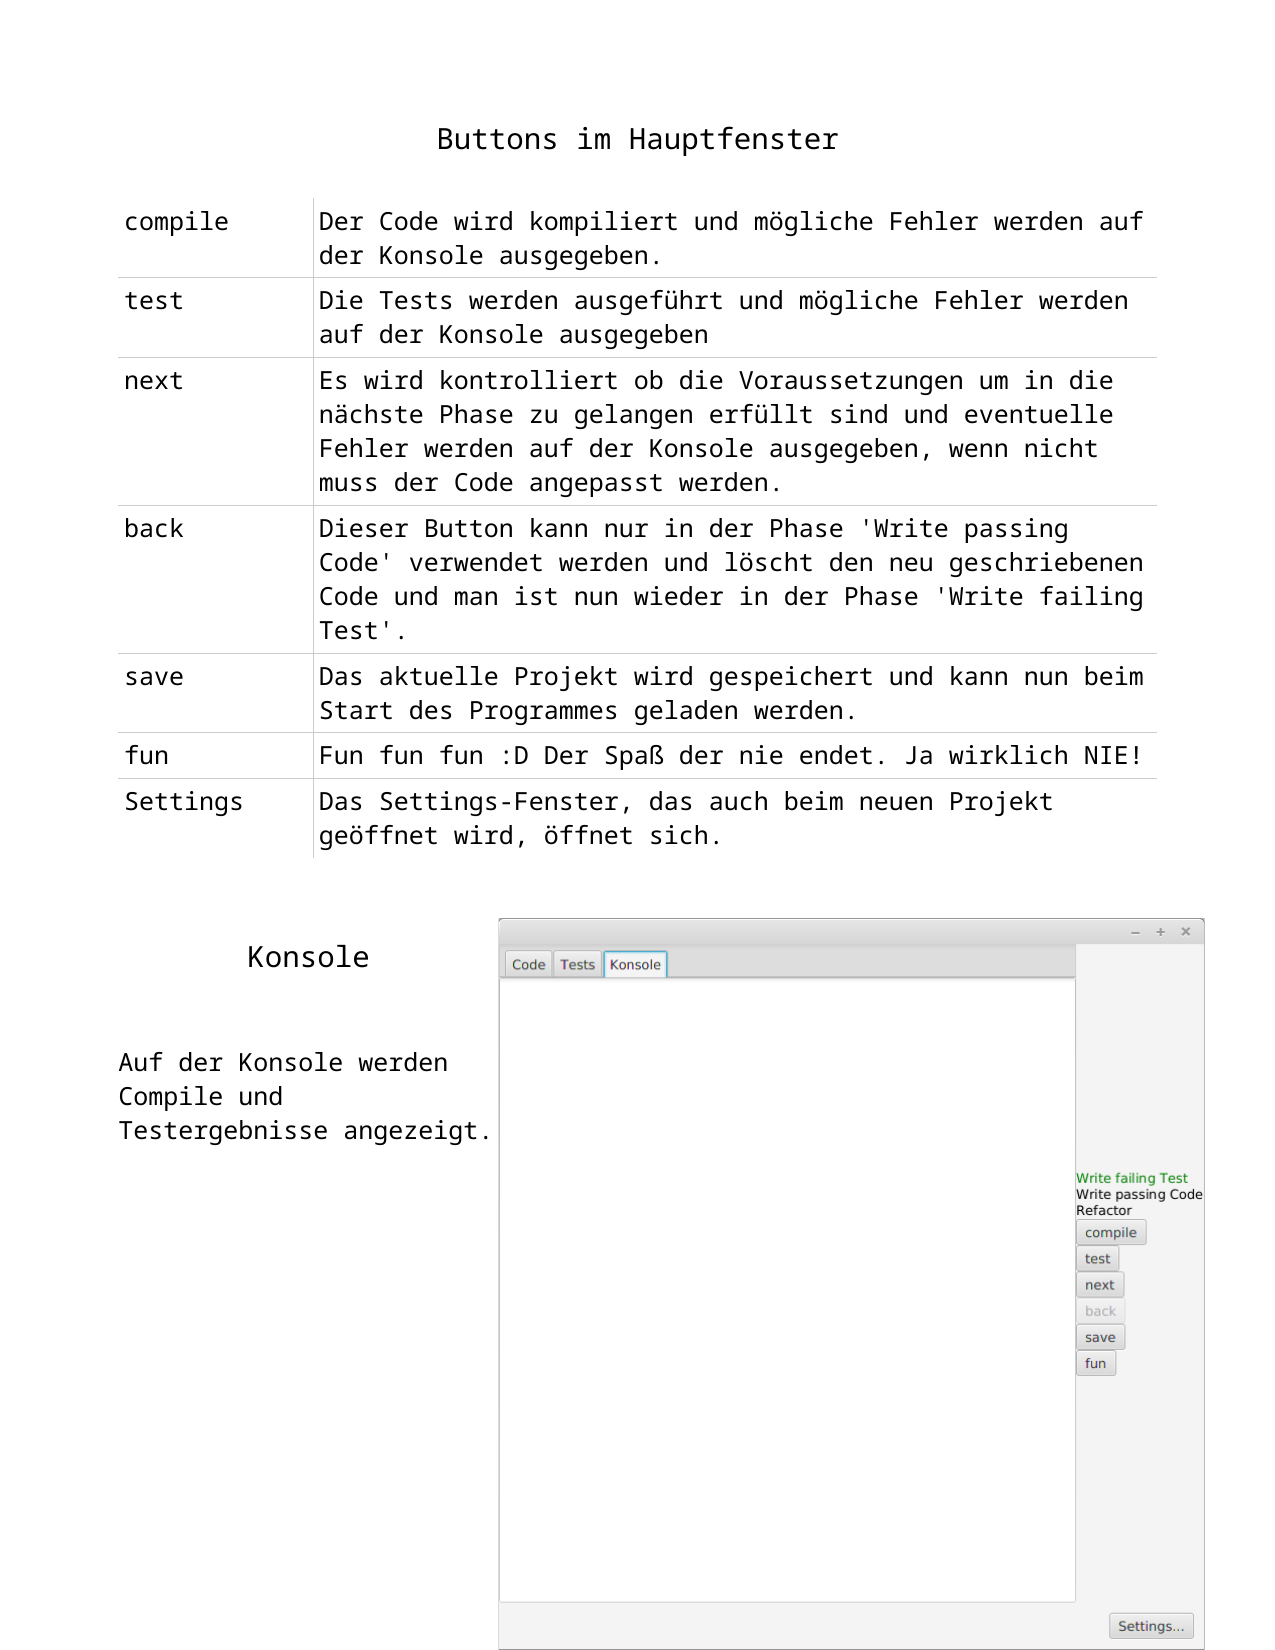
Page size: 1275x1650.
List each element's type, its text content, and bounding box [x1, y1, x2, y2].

text Auf der Konsole werden Compile und Testergebnisse angezeigt. [118, 1044, 498, 1147]
table_header compile [118, 198, 313, 277]
text Konsole [118, 937, 498, 976]
picture [498, 918, 1205, 1650]
text Buttons im Hauptfenster [118, 118, 1157, 158]
table_cell test [118, 278, 313, 357]
table_cell Das aktuelle Projekt wird gespeichert und kann nun beim Start des Programmes geladen werden. [314, 654, 1157, 732]
table_cell Dieser Button kann nur in der Phase 'Write passing Code' verwendet werden und löscht den neu geschriebenen Code und man ist nun wieder in der Phase 'Write failing Test'. [314, 506, 1157, 652]
table_cell Die Tests werden ausgeführt und mögliche Fehler werden auf der Konsole ausgegeben [314, 278, 1157, 357]
table_header Der Code wird kompiliert und mögliche Fehler werden auf der Konsole ausgegeben. [314, 198, 1157, 277]
table_cell save [118, 654, 313, 732]
table_cell fun [118, 733, 313, 778]
table_cell back [118, 506, 313, 652]
table_cell next [118, 358, 313, 504]
table_cell Settings [118, 779, 313, 857]
table_cell Das Settings-Fenster, das auch beim neuen Projekt geöffnet wird, öffnet sich. [314, 779, 1157, 857]
table_cell Fun fun fun :D Der Spaß der nie endet. Ja wirklich NIE! [314, 733, 1157, 778]
table_cell Es wird kontrolliert ob die Voraussetzungen um in die nächste Phase zu gelangen erfüllt sind und eventuelle Fehler werden auf der Konsole ausgegeben, wenn nicht muss der Code angepasst werden. [314, 358, 1157, 504]
